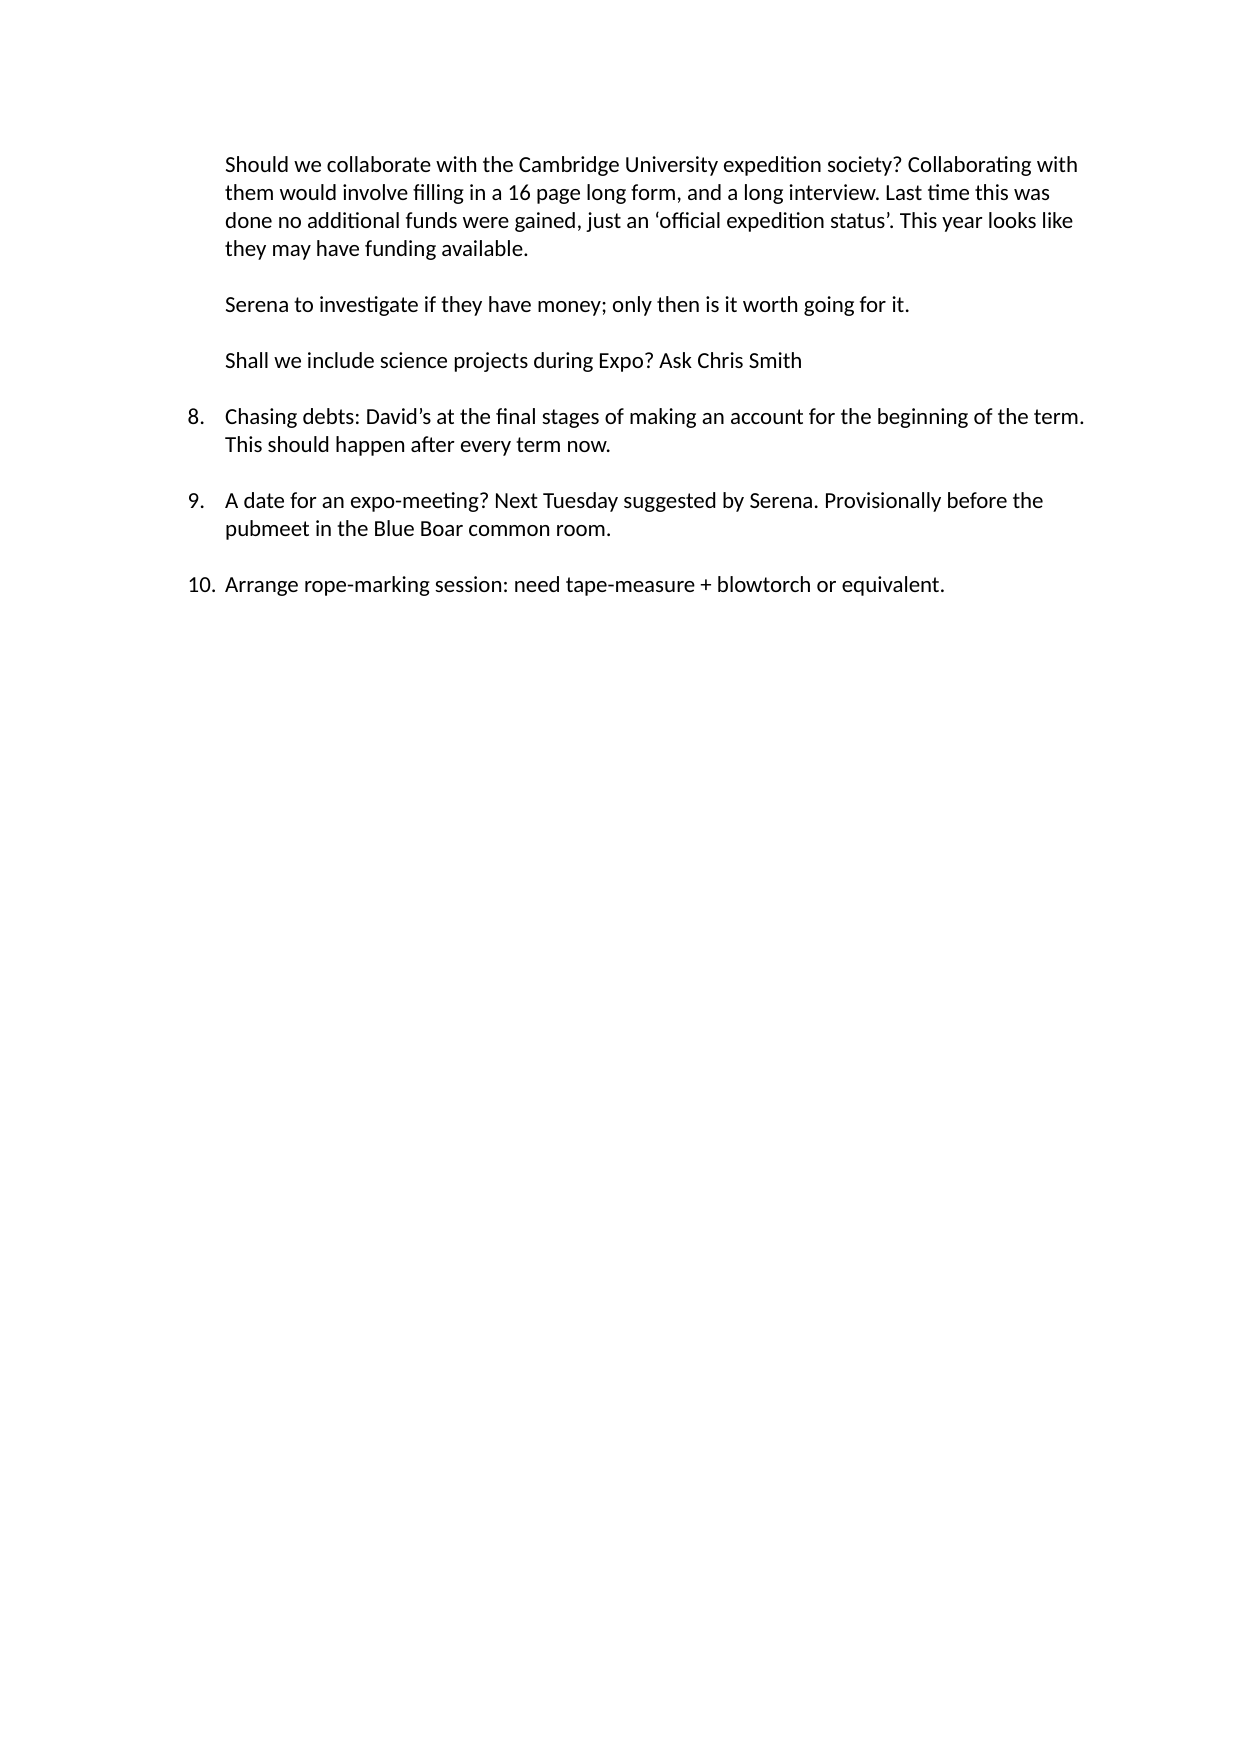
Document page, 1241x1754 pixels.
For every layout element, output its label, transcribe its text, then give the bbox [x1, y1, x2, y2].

list A date for an expo-meeting? Next Tuesday suggested by Serena. Provisionally before the pubmeet in the Blue Boar common room. [187, 486, 1090, 542]
text Serena to investigate if they have money; only then is it worth going for it. [225, 290, 1090, 318]
list Arrange rope-marking session: need tape-measure + blowtorch or equivalent. [187, 570, 1090, 598]
text Should we collaborate with the Cambridge University expedition society? Collaborating with them would involve filling in a 16 page long form, and a long interview. Last time this was done no additional funds were gained, just an ‘official expedition status’. This year looks like they may have funding available. [225, 150, 1090, 262]
list Chasing debts: David’s at the final stages of making an account for the beginning of the term. This should happen after every term now. [187, 402, 1090, 458]
text Shall we include science projects during Expo? Ask Chris Smith [225, 346, 1090, 374]
